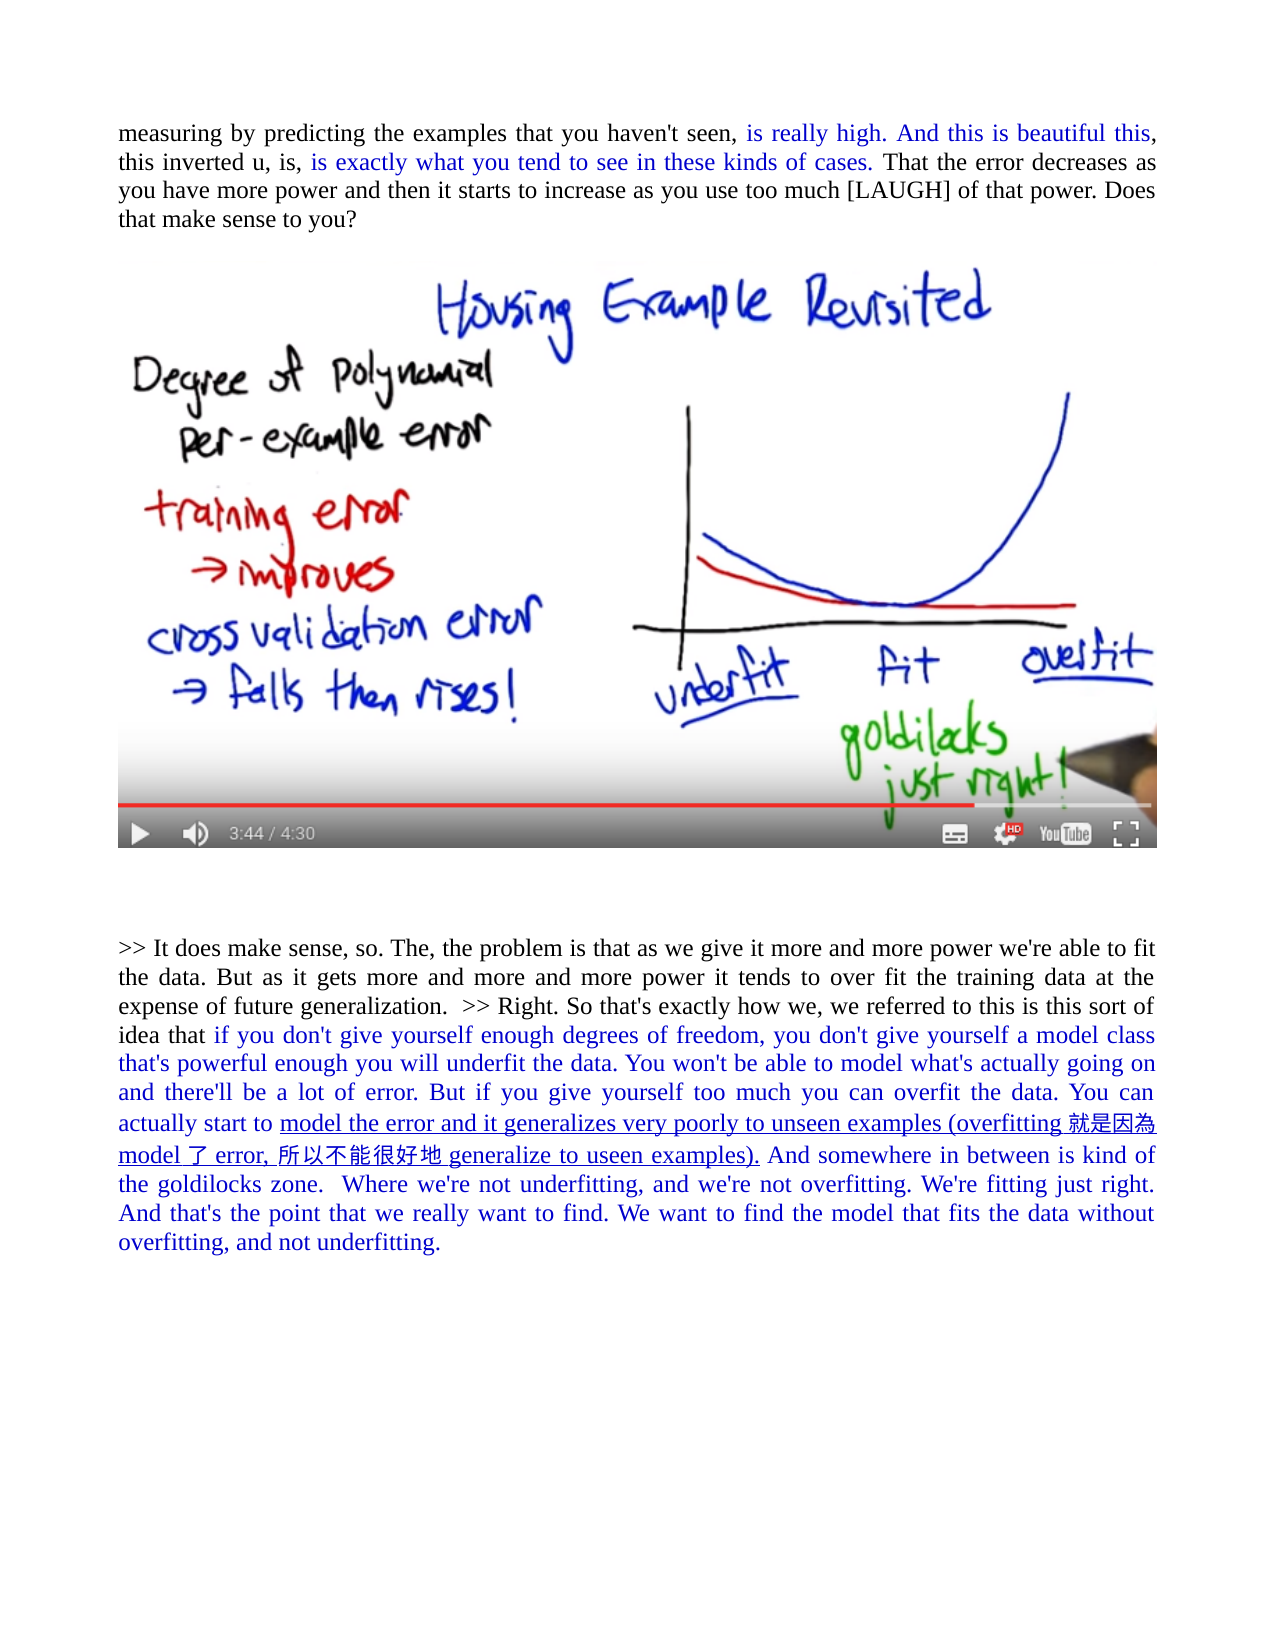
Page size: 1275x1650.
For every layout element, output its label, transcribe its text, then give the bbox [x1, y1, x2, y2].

text >> It does make sense, so. The, the problem is that as we give it more and more power we're able to fit the data. But as it gets more and more and more power it tends to over fit the training data at the expense of future generalization. >> Right. So that's exactly how we, we referred to this is this sort of idea that if you don't give yourself enough degrees of freedom, you don't give yourself a model class that's powerful enough you will underfit the data. You won't be able to model what's actually going on and there'll be a lot of error. But if you give yourself too much you can overfit the data. You can actually start to model the error and it generalizes very poorly to unseen examples (overfitting就是因為model了error, 所以不能很好地generalize to useen examples). And somewhere in between is kind of the goldilocks zone. Where we're not underfitting, and we're not overfitting. We're fitting just right. And that's the point that we really want to find. We want to find the model that fits the data without overfitting, and not underfitting. [118, 933, 1157, 1256]
text measuring by predicting the examples that you haven't seen, is really high. And this is beautiful this, this inverted u, is, is exactly what you tend to see in these kinds of cases. That the error decreases as you have more power and then it starts to increase as you use too much [LAUGH] of that power. Does that make sense to you? [118, 118, 1157, 233]
picture [118, 261, 1157, 848]
